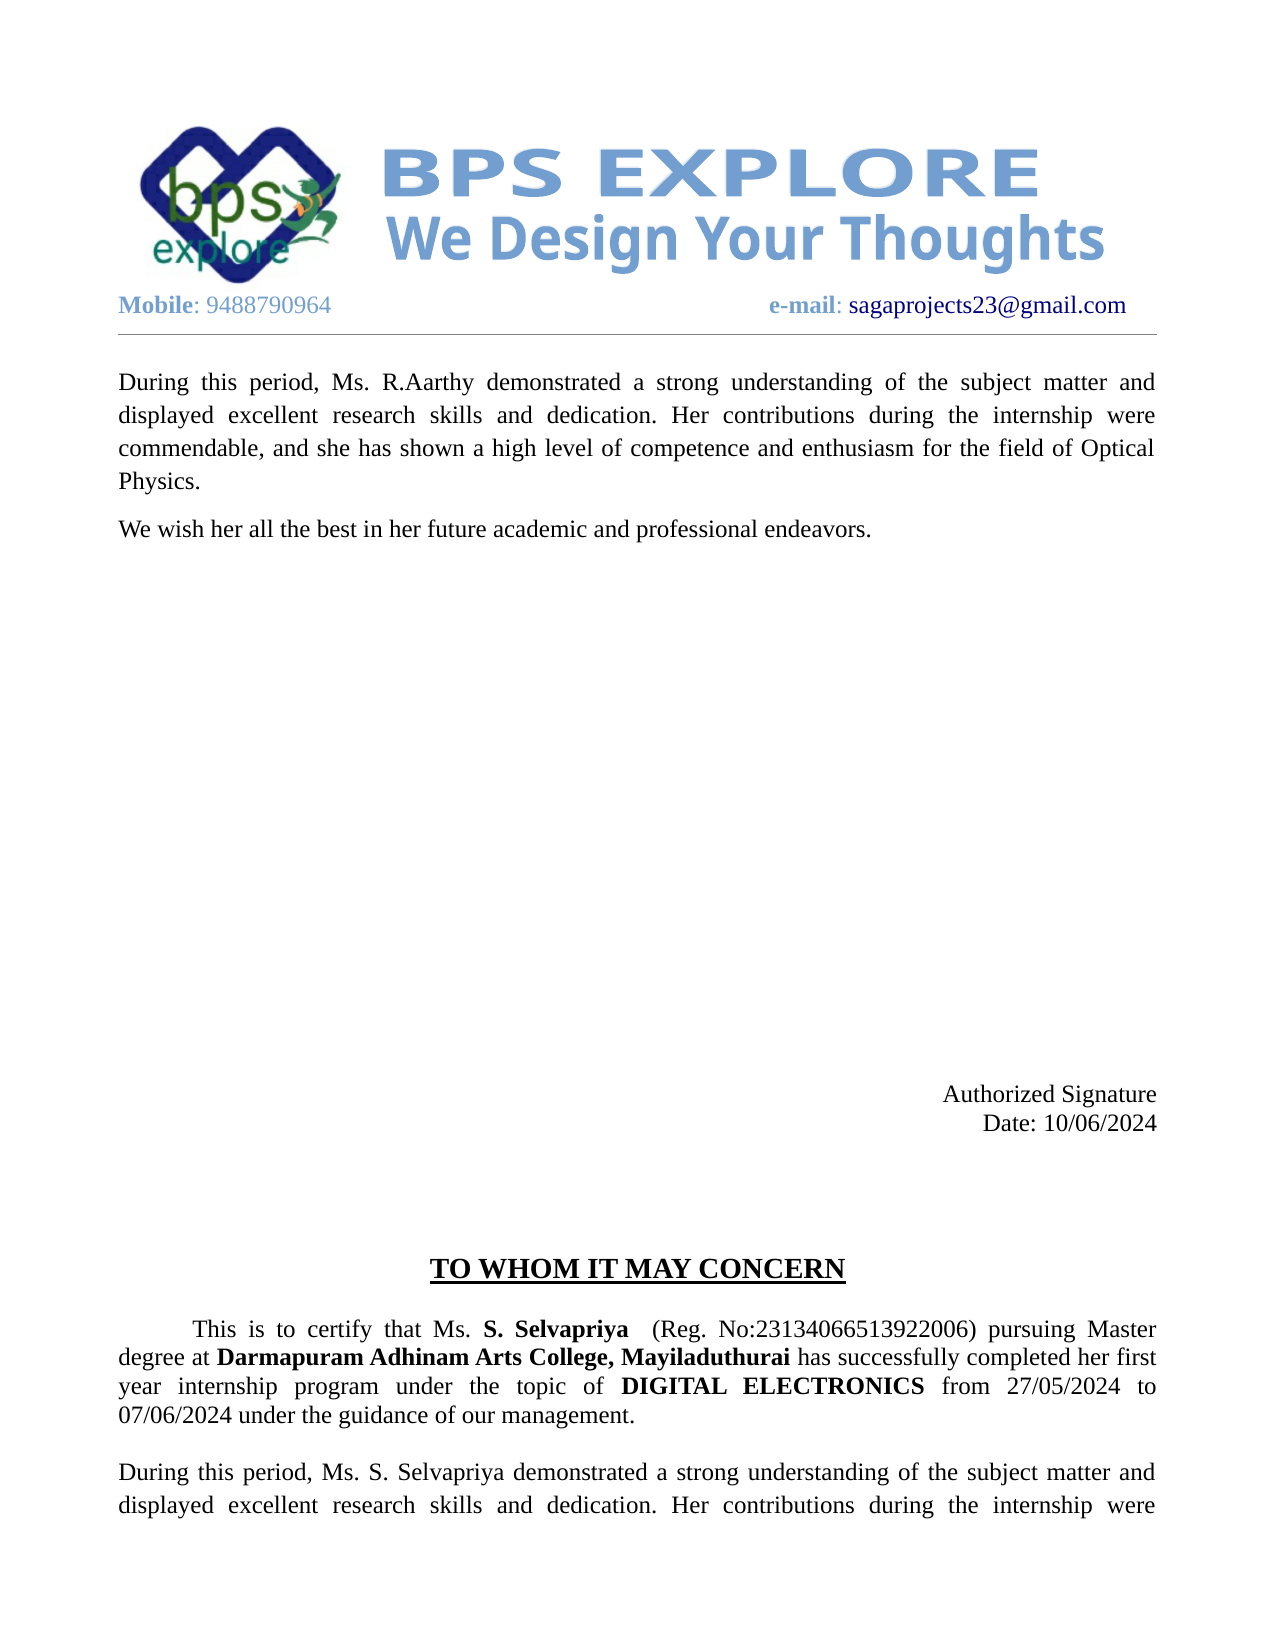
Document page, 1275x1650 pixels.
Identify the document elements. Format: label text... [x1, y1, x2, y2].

text TO WHOM IT MAY CONCERN [118, 1251, 1157, 1285]
text During this period, Ms. S. Selvapriya demonstrated a strong understanding of the subject matter and displayed excellent research skills and dedication. Her contributions during the internship were [118, 1457, 1157, 1519]
text Date: 10/06/2024 [118, 1108, 1157, 1136]
text During this period, Ms. R.Aarthy demonstrated a strong understanding of the subject matter and displayed excellent research skills and dedication. Her contributions during the internship were commendable, and she has shown a high level of competence and enthusiasm for the field of Optical Physics. [118, 367, 1157, 495]
picture [159, 121, 329, 292]
text Authorized Signature [118, 1079, 1157, 1108]
text This is to certify that Ms. S. Selvapriya (Reg. No:23134066513922006) pursuing Master degree at Darmapuram Adhinam Arts College, Mayiladuthurai has successfully completed her first year internship program under the topic of DIGITAL ELECTRONICS from 27/05/2024 to 07/06/2024 under the guidance of our management. [118, 1314, 1157, 1429]
text We wish her all the best in her future academic and professional endeavors. [118, 514, 1157, 542]
